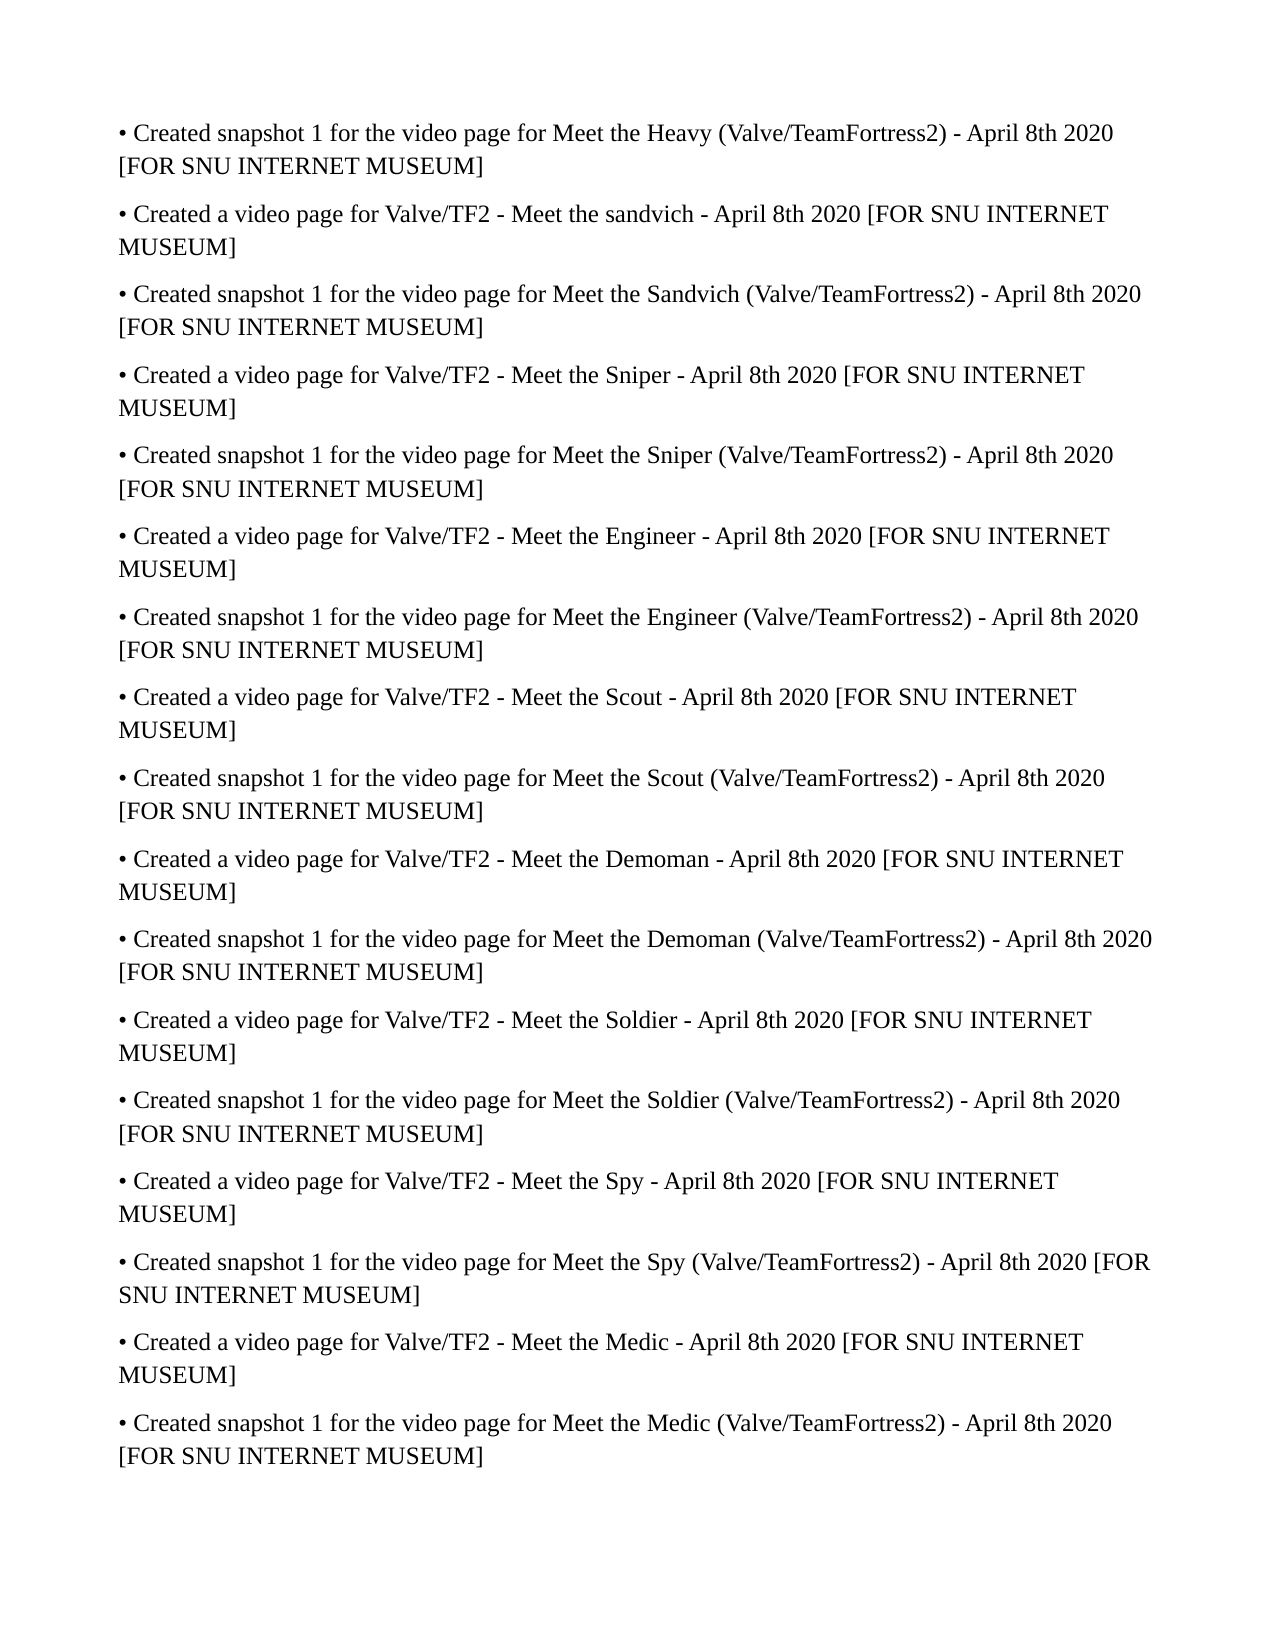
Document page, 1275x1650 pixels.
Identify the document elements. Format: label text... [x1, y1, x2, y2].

text • Created snapshot 1 for the video page for Meet the Spy (Valve/TeamFortress2) - April 8th 2020 [FOR SNU INTERNET MUSEUM] [118, 1247, 1157, 1309]
text • Created snapshot 1 for the video page for Meet the Medic (Valve/TeamFortress2) - April 8th 2020 [FOR SNU INTERNET MUSEUM] [118, 1408, 1157, 1470]
text • Created a video page for Valve/TF2 - Meet the Sniper - April 8th 2020 [FOR SNU INTERNET MUSEUM] [118, 360, 1157, 422]
text • Created a video page for Valve/TF2 - Meet the Demoman - April 8th 2020 [FOR SNU INTERNET MUSEUM] [118, 844, 1157, 906]
text • Created a video page for Valve/TF2 - Meet the Soldier - April 8th 2020 [FOR SNU INTERNET MUSEUM] [118, 1005, 1157, 1067]
text • Created snapshot 1 for the video page for Meet the Scout (Valve/TeamFortress2) - April 8th 2020 [FOR SNU INTERNET MUSEUM] [118, 763, 1157, 825]
text • Created snapshot 1 for the video page for Meet the Soldier (Valve/TeamFortress2) - April 8th 2020 [FOR SNU INTERNET MUSEUM] [118, 1086, 1157, 1147]
text • Created snapshot 1 for the video page for Meet the Heavy (Valve/TeamFortress2) - April 8th 2020 [FOR SNU INTERNET MUSEUM] [118, 118, 1157, 180]
text • Created a video page for Valve/TF2 - Meet the Scout - April 8th 2020 [FOR SNU INTERNET MUSEUM] [118, 682, 1157, 744]
text • Created snapshot 1 for the video page for Meet the Sandvich (Valve/TeamFortress2) - April 8th 2020 [FOR SNU INTERNET MUSEUM] [118, 279, 1157, 341]
text • Created a video page for Valve/TF2 - Meet the Spy - April 8th 2020 [FOR SNU INTERNET MUSEUM] [118, 1166, 1157, 1228]
text • Created snapshot 1 for the video page for Meet the Sniper (Valve/TeamFortress2) - April 8th 2020 [FOR SNU INTERNET MUSEUM] [118, 441, 1157, 502]
text • Created snapshot 1 for the video page for Meet the Demoman (Valve/TeamFortress2) - April 8th 2020 [FOR SNU INTERNET MUSEUM] [118, 924, 1157, 986]
text • Created a video page for Valve/TF2 - Meet the Engineer - April 8th 2020 [FOR SNU INTERNET MUSEUM] [118, 521, 1157, 583]
text • Created a video page for Valve/TF2 - Meet the Medic - April 8th 2020 [FOR SNU INTERNET MUSEUM] [118, 1327, 1157, 1389]
text • Created a video page for Valve/TF2 - Meet the sandvich - April 8th 2020 [FOR SNU INTERNET MUSEUM] [118, 199, 1157, 261]
text • Created snapshot 1 for the video page for Meet the Engineer (Valve/TeamFortress2) - April 8th 2020 [FOR SNU INTERNET MUSEUM] [118, 602, 1157, 664]
